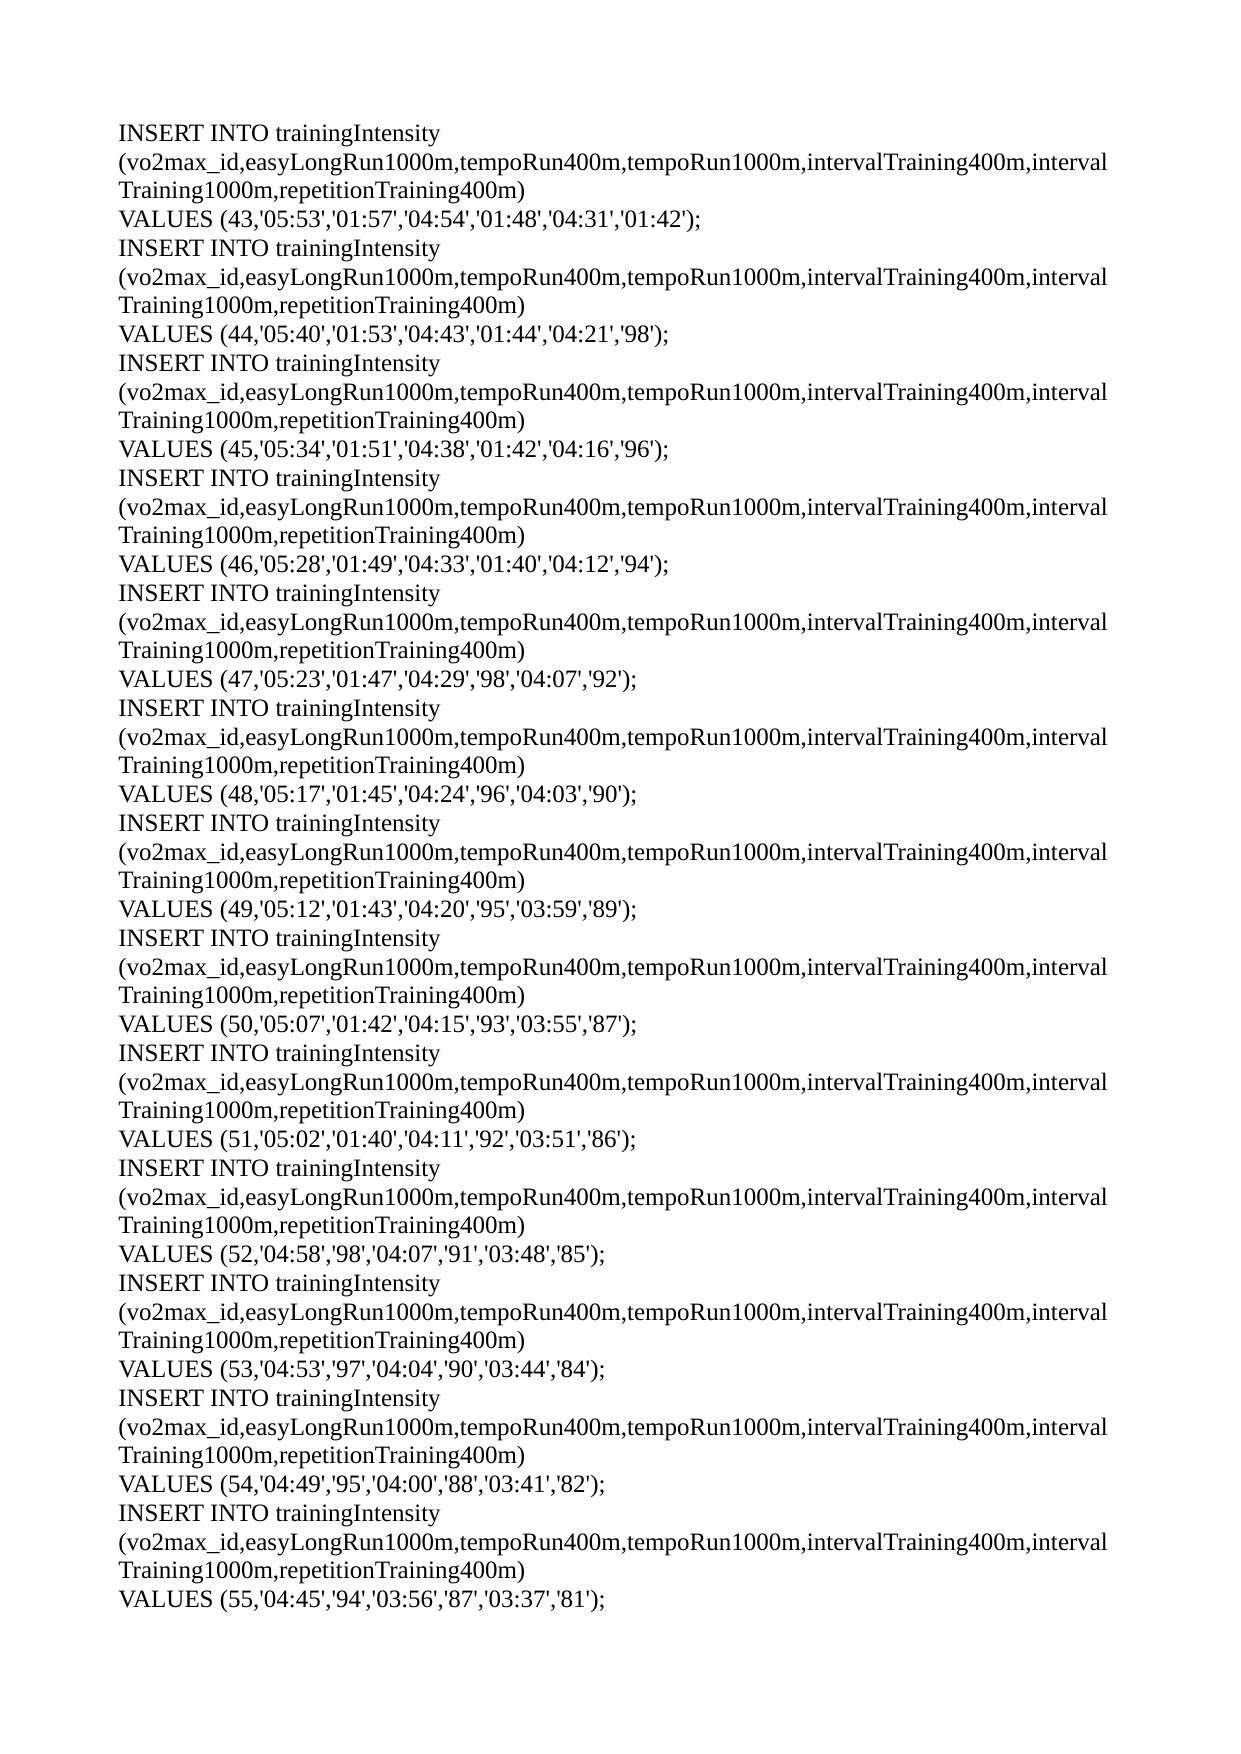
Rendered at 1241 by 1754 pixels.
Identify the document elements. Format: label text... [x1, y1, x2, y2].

text INSERT INTO trainingIntensity (vo2max_id,easyLongRun1000m,tempoRun400m,tempoRun1000m,intervalTraining400m,intervalTraining1000m,repetitionTraining400m) [118, 118, 1122, 204]
text INSERT INTO trainingIntensity (vo2max_id,easyLongRun1000m,tempoRun400m,tempoRun1000m,intervalTraining400m,intervalTraining1000m,repetitionTraining400m) [118, 1268, 1122, 1354]
text INSERT INTO trainingIntensity (vo2max_id,easyLongRun1000m,tempoRun400m,tempoRun1000m,intervalTraining400m,intervalTraining1000m,repetitionTraining400m) [118, 1383, 1122, 1469]
text VALUES (47,'05:23','01:47','04:29','98','04:07','92'); [118, 664, 1122, 693]
text INSERT INTO trainingIntensity (vo2max_id,easyLongRun1000m,tempoRun400m,tempoRun1000m,intervalTraining400m,intervalTraining1000m,repetitionTraining400m) [118, 1498, 1122, 1584]
text VALUES (43,'05:53','01:57','04:54','01:48','04:31','01:42'); [118, 204, 1122, 233]
text VALUES (48,'05:17','01:45','04:24','96','04:03','90'); [118, 779, 1122, 808]
text VALUES (51,'05:02','01:40','04:11','92','03:51','86'); [118, 1124, 1122, 1153]
text INSERT INTO trainingIntensity (vo2max_id,easyLongRun1000m,tempoRun400m,tempoRun1000m,intervalTraining400m,intervalTraining1000m,repetitionTraining400m) [118, 463, 1122, 549]
text VALUES (44,'05:40','01:53','04:43','01:44','04:21','98'); [118, 319, 1122, 348]
text VALUES (50,'05:07','01:42','04:15','93','03:55','87'); [118, 1009, 1122, 1038]
text VALUES (53,'04:53','97','04:04','90','03:44','84'); [118, 1354, 1122, 1383]
text VALUES (55,'04:45','94','03:56','87','03:37','81'); [118, 1584, 1122, 1613]
text VALUES (54,'04:49','95','04:00','88','03:41','82'); [118, 1469, 1122, 1498]
text VALUES (49,'05:12','01:43','04:20','95','03:59','89'); [118, 894, 1122, 923]
text VALUES (52,'04:58','98','04:07','91','03:48','85'); [118, 1239, 1122, 1268]
text INSERT INTO trainingIntensity (vo2max_id,easyLongRun1000m,tempoRun400m,tempoRun1000m,intervalTraining400m,intervalTraining1000m,repetitionTraining400m) [118, 1153, 1122, 1239]
text INSERT INTO trainingIntensity (vo2max_id,easyLongRun1000m,tempoRun400m,tempoRun1000m,intervalTraining400m,intervalTraining1000m,repetitionTraining400m) [118, 693, 1122, 779]
text INSERT INTO trainingIntensity (vo2max_id,easyLongRun1000m,tempoRun400m,tempoRun1000m,intervalTraining400m,intervalTraining1000m,repetitionTraining400m) [118, 233, 1122, 319]
text INSERT INTO trainingIntensity (vo2max_id,easyLongRun1000m,tempoRun400m,tempoRun1000m,intervalTraining400m,intervalTraining1000m,repetitionTraining400m) [118, 348, 1122, 434]
text VALUES (46,'05:28','01:49','04:33','01:40','04:12','94'); [118, 549, 1122, 578]
text INSERT INTO trainingIntensity (vo2max_id,easyLongRun1000m,tempoRun400m,tempoRun1000m,intervalTraining400m,intervalTraining1000m,repetitionTraining400m) [118, 578, 1122, 664]
text INSERT INTO trainingIntensity (vo2max_id,easyLongRun1000m,tempoRun400m,tempoRun1000m,intervalTraining400m,intervalTraining1000m,repetitionTraining400m) [118, 923, 1122, 1009]
text VALUES (45,'05:34','01:51','04:38','01:42','04:16','96'); [118, 434, 1122, 463]
text INSERT INTO trainingIntensity (vo2max_id,easyLongRun1000m,tempoRun400m,tempoRun1000m,intervalTraining400m,intervalTraining1000m,repetitionTraining400m) [118, 1038, 1122, 1124]
text INSERT INTO trainingIntensity (vo2max_id,easyLongRun1000m,tempoRun400m,tempoRun1000m,intervalTraining400m,intervalTraining1000m,repetitionTraining400m) [118, 808, 1122, 894]
